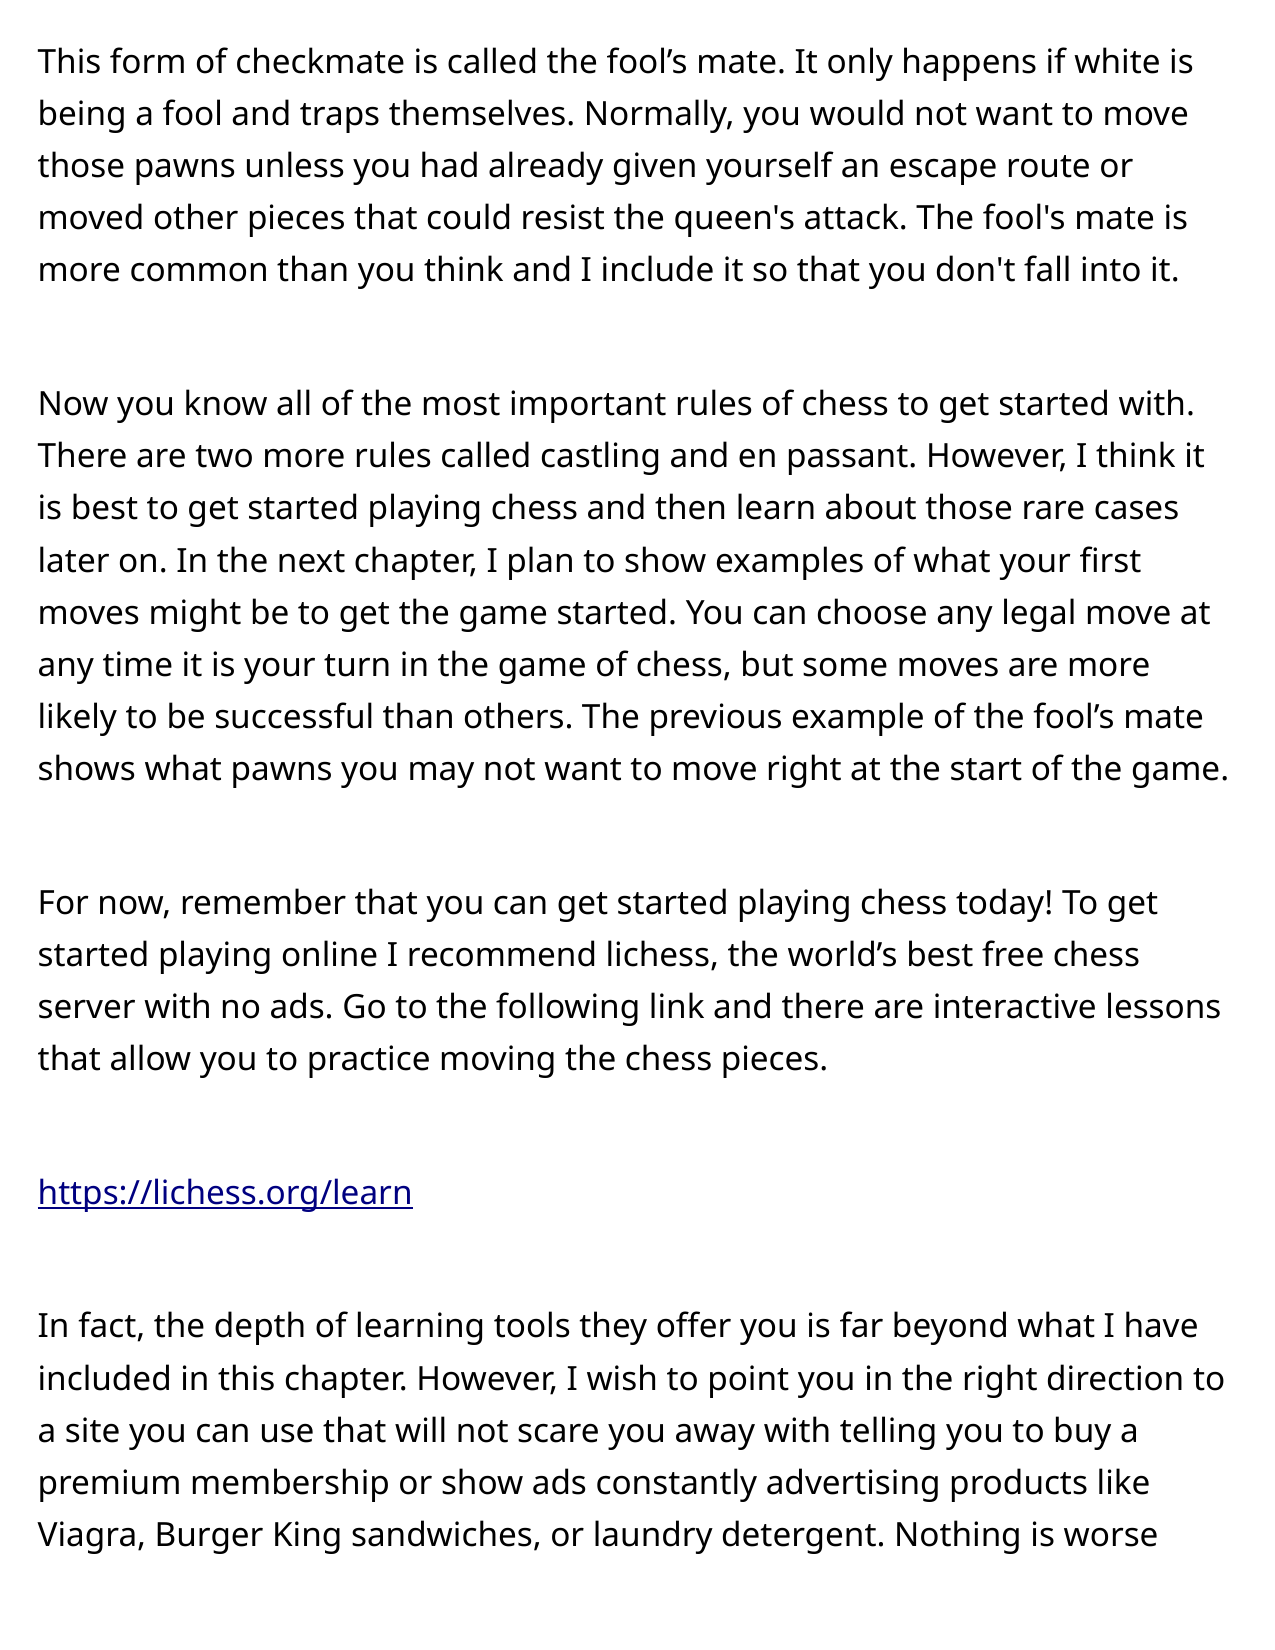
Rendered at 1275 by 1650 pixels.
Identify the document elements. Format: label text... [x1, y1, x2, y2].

text For now, remember that you can get started playing chess today! To get started playing online I recommend lichess, the world’s best free chess server with no ads. Go to the following link and there are interactive lessons that allow you to practice moving the chess pieces. [37, 879, 1237, 1081]
text This form of checkmate is called the fool’s mate. It only happens if white is being a fool and traps themselves. Normally, you would not want to move those pawns unless you had already given yourself an escape route or moved other pieces that could resist the queen's attack. The fool's mate is more common than you think and I include it so that you don't fall into it. [37, 37, 1237, 292]
text In fact, the depth of learning tools they offer you is far beyond what I have included in this chapter. However, I wish to point you in the right direction to a site you can use that will not scare you away with telling you to buy a premium membership or show ads constantly advertising products like Viagra, Burger King sandwiches, or laundry detergent. Nothing is worse [37, 1302, 1237, 1556]
text Now you know all of the most important rules of chess to get started with. There are two more rules called castling and en passant. However, I think it is best to get started playing chess and then learn about those rare cases later on. In the next chapter, I plan to show examples of what your first moves might be to get the game started. You can choose any legal move at any time it is your turn in the game of chess, but some moves are more likely to be successful than others. The previous example of the fool’s mate shows what pawns you may not want to move right at the start of the game. [37, 380, 1237, 791]
text https://lichess.org/learn [37, 1169, 1237, 1214]
